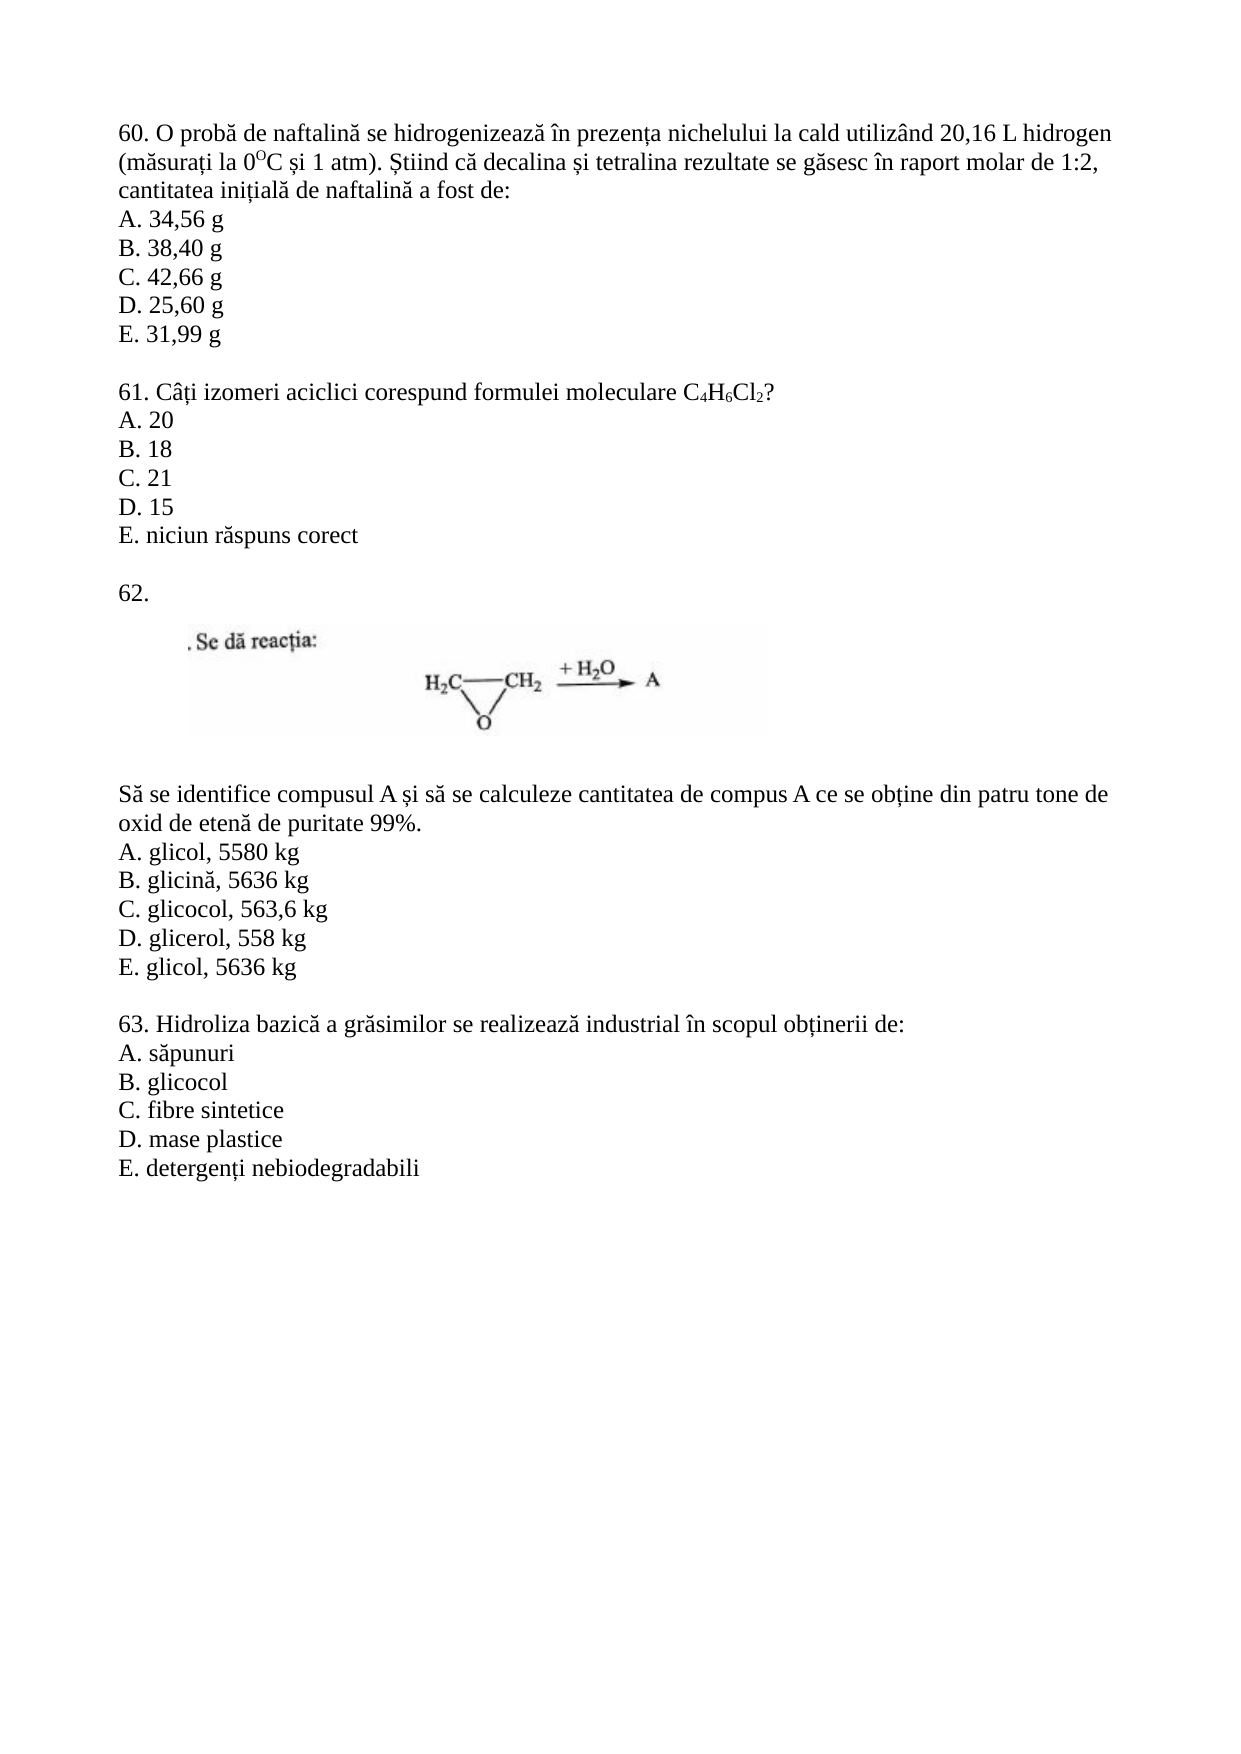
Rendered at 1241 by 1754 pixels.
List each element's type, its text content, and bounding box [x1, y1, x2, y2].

text A. 34,56 g [118, 204, 1122, 233]
text D. glicerol, 558 kg [118, 923, 1122, 952]
text E. niciun răspuns corect [118, 521, 1122, 549]
text C. glicocol, 563,6 kg [118, 894, 1122, 923]
text 60. O probă de naftalină se hidrogenizează în prezența nichelului la cald utilizând 20,16 L hidrogen (măsurați la 0OC și 1 atm). Știind că decalina și tetralina rezultate se găsesc în raport molar de 1:2, cantitatea inițială de naftalină a fost de: [118, 118, 1122, 204]
text D. 25,60 g [118, 291, 1122, 319]
text C. 42,66 g [118, 262, 1122, 291]
picture [188, 624, 768, 736]
text D. 15 [118, 492, 1122, 521]
text A. glicol, 5580 kg [118, 837, 1122, 866]
text D. mase plastice [118, 1124, 1122, 1153]
text B. glicocol [118, 1067, 1122, 1096]
text B. glicină, 5636 kg [118, 866, 1122, 894]
text E. 31,99 g [118, 319, 1122, 348]
text A. săpunuri [118, 1038, 1122, 1067]
text 63. Hidroliza bazică a grăsimilor se realizează industrial în scopul obținerii de: [118, 1009, 1122, 1038]
text E. detergenți nebiodegradabili [118, 1153, 1122, 1182]
text 62. [118, 578, 1122, 607]
text Să se identifice compusul A și să se calculeze cantitatea de compus A ce se obține din patru tone de oxid de etenă de puritate 99%. [118, 779, 1122, 837]
text B. 38,40 g [118, 233, 1122, 262]
text C. 21 [118, 463, 1122, 492]
text E. glicol, 5636 kg [118, 952, 1122, 981]
text 61. Câți izomeri aciclici corespund formulei moleculare C4H6Cl2? A. 20 [118, 377, 1122, 434]
text C. fibre sintetice [118, 1096, 1122, 1124]
text B. 18 [118, 434, 1122, 463]
